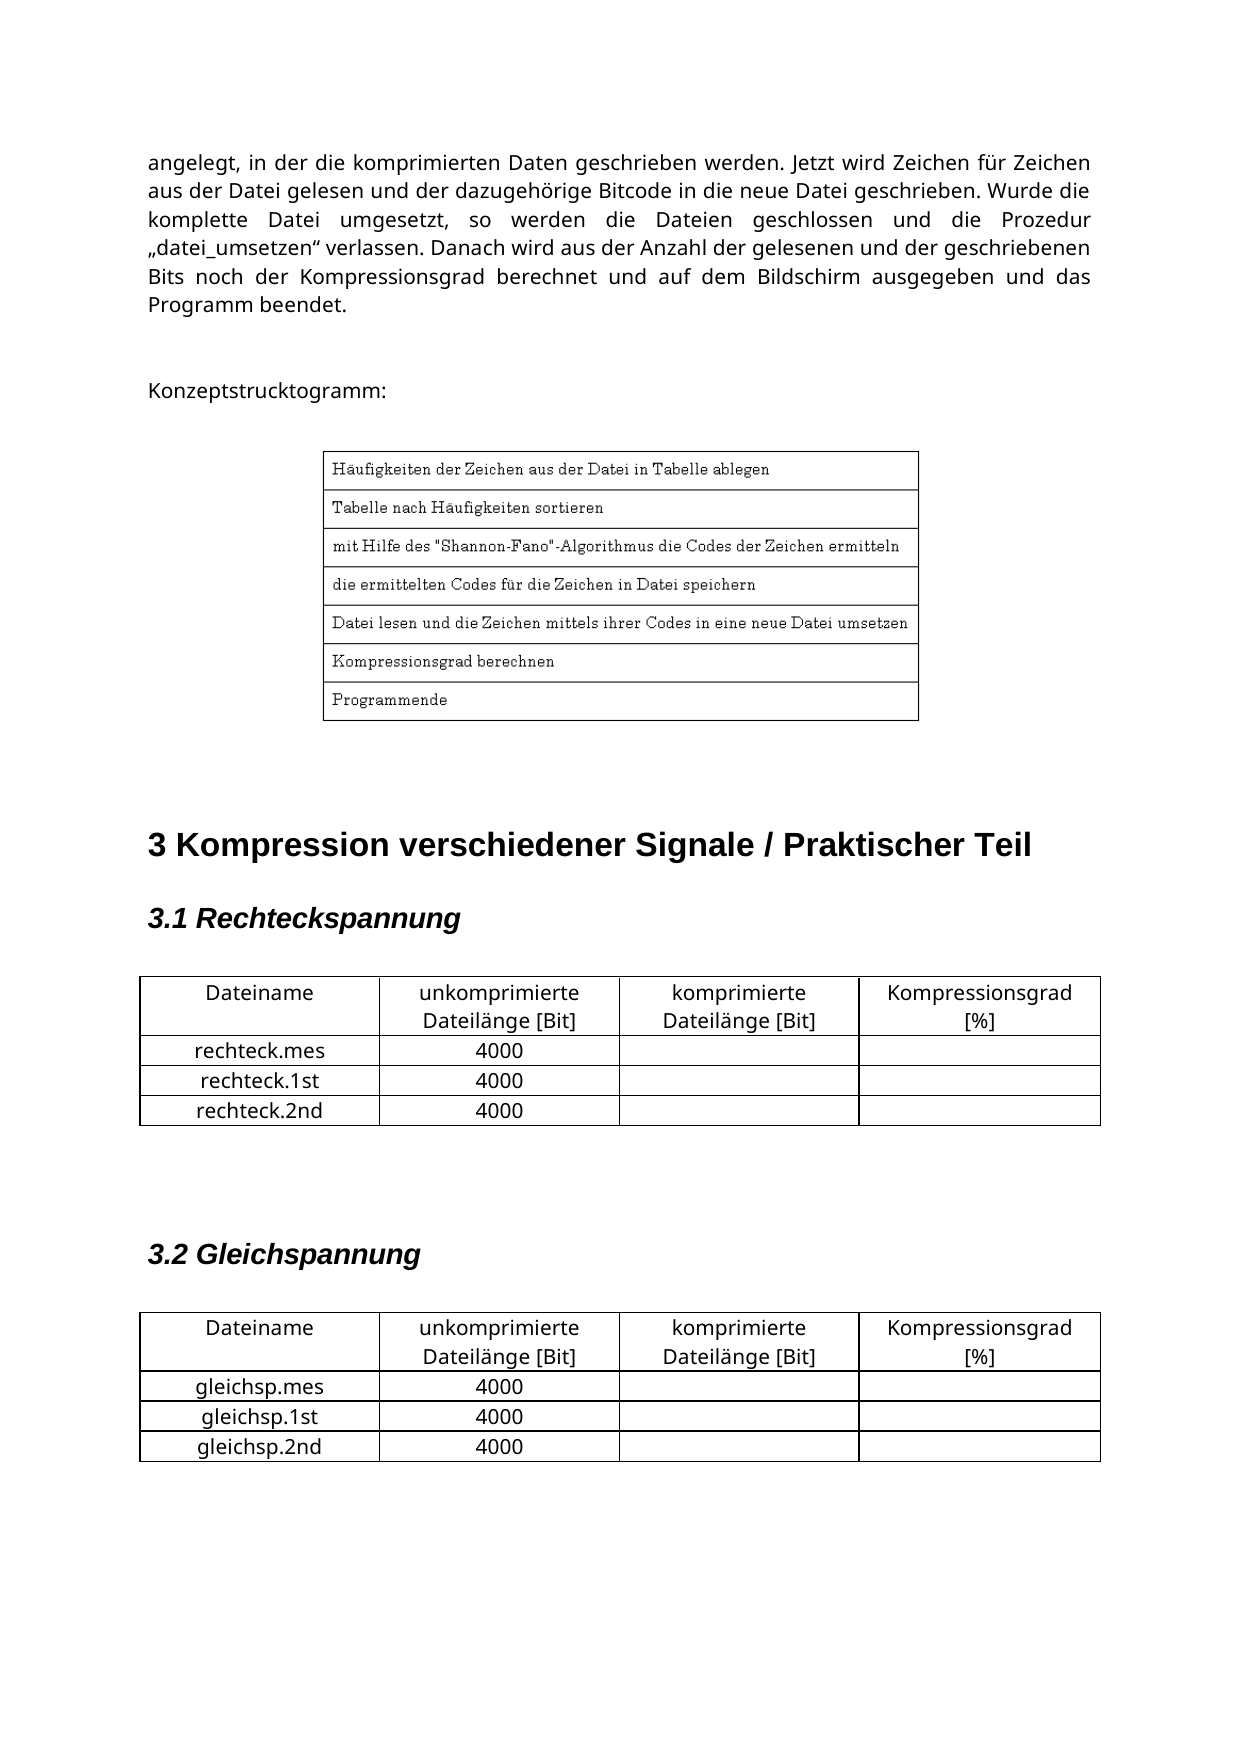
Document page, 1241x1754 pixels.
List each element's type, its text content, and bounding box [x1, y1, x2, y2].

subtitle 3.2 Gleichspannung [148, 1237, 1092, 1271]
table_header komprimierte Dateilänge [Bit] [620, 1313, 858, 1370]
table_cell 4000 [380, 1096, 619, 1125]
table_cell gleichsp.2nd [141, 1432, 379, 1461]
table_header Dateiname [141, 1313, 379, 1370]
table_cell gleichsp.1st [141, 1402, 379, 1430]
table_cell [620, 1066, 858, 1095]
table_cell [620, 1372, 858, 1400]
table_cell [620, 1402, 858, 1430]
table_header Kompressionsgrad [%] [860, 1313, 1100, 1370]
subtitle 3.1 Rechteckspannung [148, 901, 1092, 935]
subtitle 3 Kompression verschiedener Signale / Praktischer Teil [148, 825, 1092, 864]
table_header komprimierte Dateilänge [Bit] [620, 977, 859, 1034]
table_cell rechteck.mes [141, 1036, 379, 1064]
table_cell [860, 1096, 1100, 1125]
table_cell gleichsp.mes [141, 1372, 379, 1400]
table_cell [860, 1402, 1100, 1430]
table_header Kompressionsgrad [%] [860, 977, 1100, 1034]
table_cell [620, 1036, 858, 1064]
table_cell [620, 1432, 858, 1461]
table_cell rechteck.1st [141, 1066, 379, 1095]
table_cell [620, 1096, 858, 1125]
table_cell 4000 [380, 1036, 619, 1064]
table_cell [860, 1066, 1100, 1095]
table_cell 4000 [380, 1066, 619, 1095]
table_header unkomprimierte Dateilänge [Bit] [380, 1313, 619, 1370]
table_cell 4000 [380, 1372, 619, 1400]
table_header unkomprimierte Dateilänge [Bit] [380, 977, 619, 1034]
table_cell [860, 1432, 1100, 1461]
table_cell rechteck.2nd [141, 1096, 379, 1125]
text Konzeptstrucktogramm: [148, 376, 1092, 404]
table_cell [860, 1372, 1100, 1400]
table_header Dateiname [141, 977, 379, 1034]
text angelegt, in der die komprimierten Daten geschrieben werden. Jetzt wird Zeichen für Zeichen aus der Datei gelesen und der dazugehörige Bitcode in die neue Datei geschrieben. Wurde die komplette Datei umgesetzt, so werden die Dateien geschlossen und die Prozedur „datei_umsetzen“ verlassen. Danach wird aus der Anzahl der gelesenen und der geschriebenen Bits noch der Kompressionsgrad berechnet und auf dem Bildschirm ausgegeben und das Programm beendet. [148, 148, 1092, 319]
table_cell 4000 [380, 1402, 619, 1430]
table_cell [860, 1036, 1100, 1064]
table_cell 4000 [380, 1432, 619, 1461]
